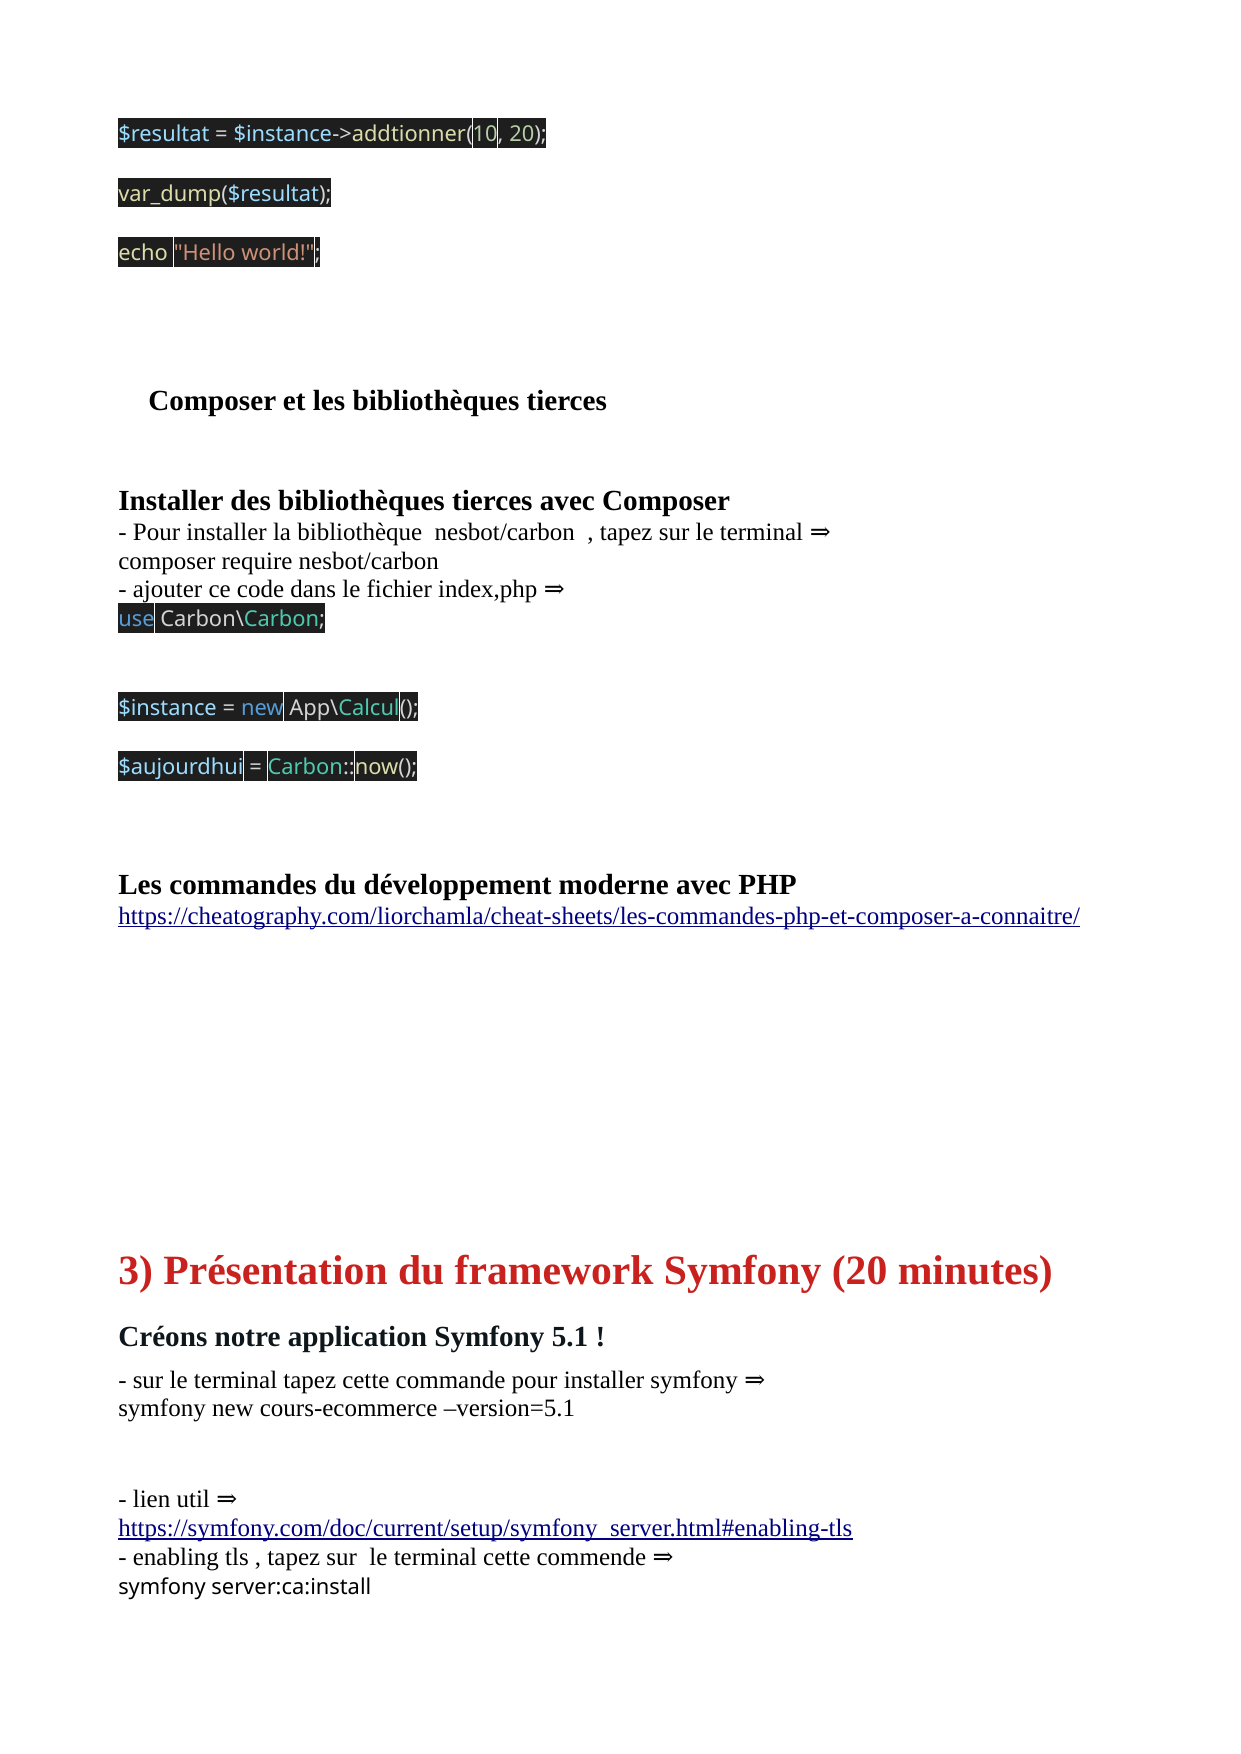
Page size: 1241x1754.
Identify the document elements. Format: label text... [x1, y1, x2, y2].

text - ajouter ce code dans le fichier index,php ⇒ [118, 574, 1122, 603]
text https://cheatography.com/liorchamla/cheat-sheets/les-commandes-php-et-composer-a-connaitre/ [118, 901, 1122, 929]
text composer require nesbot/carbon [118, 546, 1122, 574]
text echo "Hello world!"; [118, 237, 1122, 267]
text var_dump($resultat); [118, 178, 1122, 207]
text use Carbon\Carbon; [118, 603, 1122, 633]
subtitle Créons notre application Symfony 5.1 ! [118, 1319, 1122, 1352]
text 📖 Composer et les bibliothèques tierces [118, 383, 1122, 416]
text - Pour installer la bibliothèque nesbot/carbon , tapez sur le terminal ⇒ [118, 517, 1122, 546]
text - lien util ⇒ https://symfony.com/doc/current/setup/symfony_server.html#enabling-tls [118, 1484, 1122, 1542]
text 3) Présentation du framework Symfony (20 minutes) [118, 1246, 1122, 1294]
text symfony server:ca:install [118, 1571, 1122, 1601]
text symfony new cours-ecommerce –version=5.1 [118, 1393, 1122, 1422]
text Les commandes du développement moderne avec PHP [118, 867, 1122, 901]
text - sur le terminal tapez cette commande pour installer symfony ⇒ [118, 1365, 1122, 1393]
text $instance = new App\Calcul(); [118, 692, 1122, 721]
text $resultat = $instance->addtionner(10, 20); [118, 118, 1122, 148]
text $aujourdhui = Carbon::now(); [118, 751, 1122, 781]
text - enabling tls , tapez sur le terminal cette commende ⇒ [118, 1542, 1122, 1571]
text Installer des bibliothèques tierces avec Composer [118, 483, 1122, 517]
